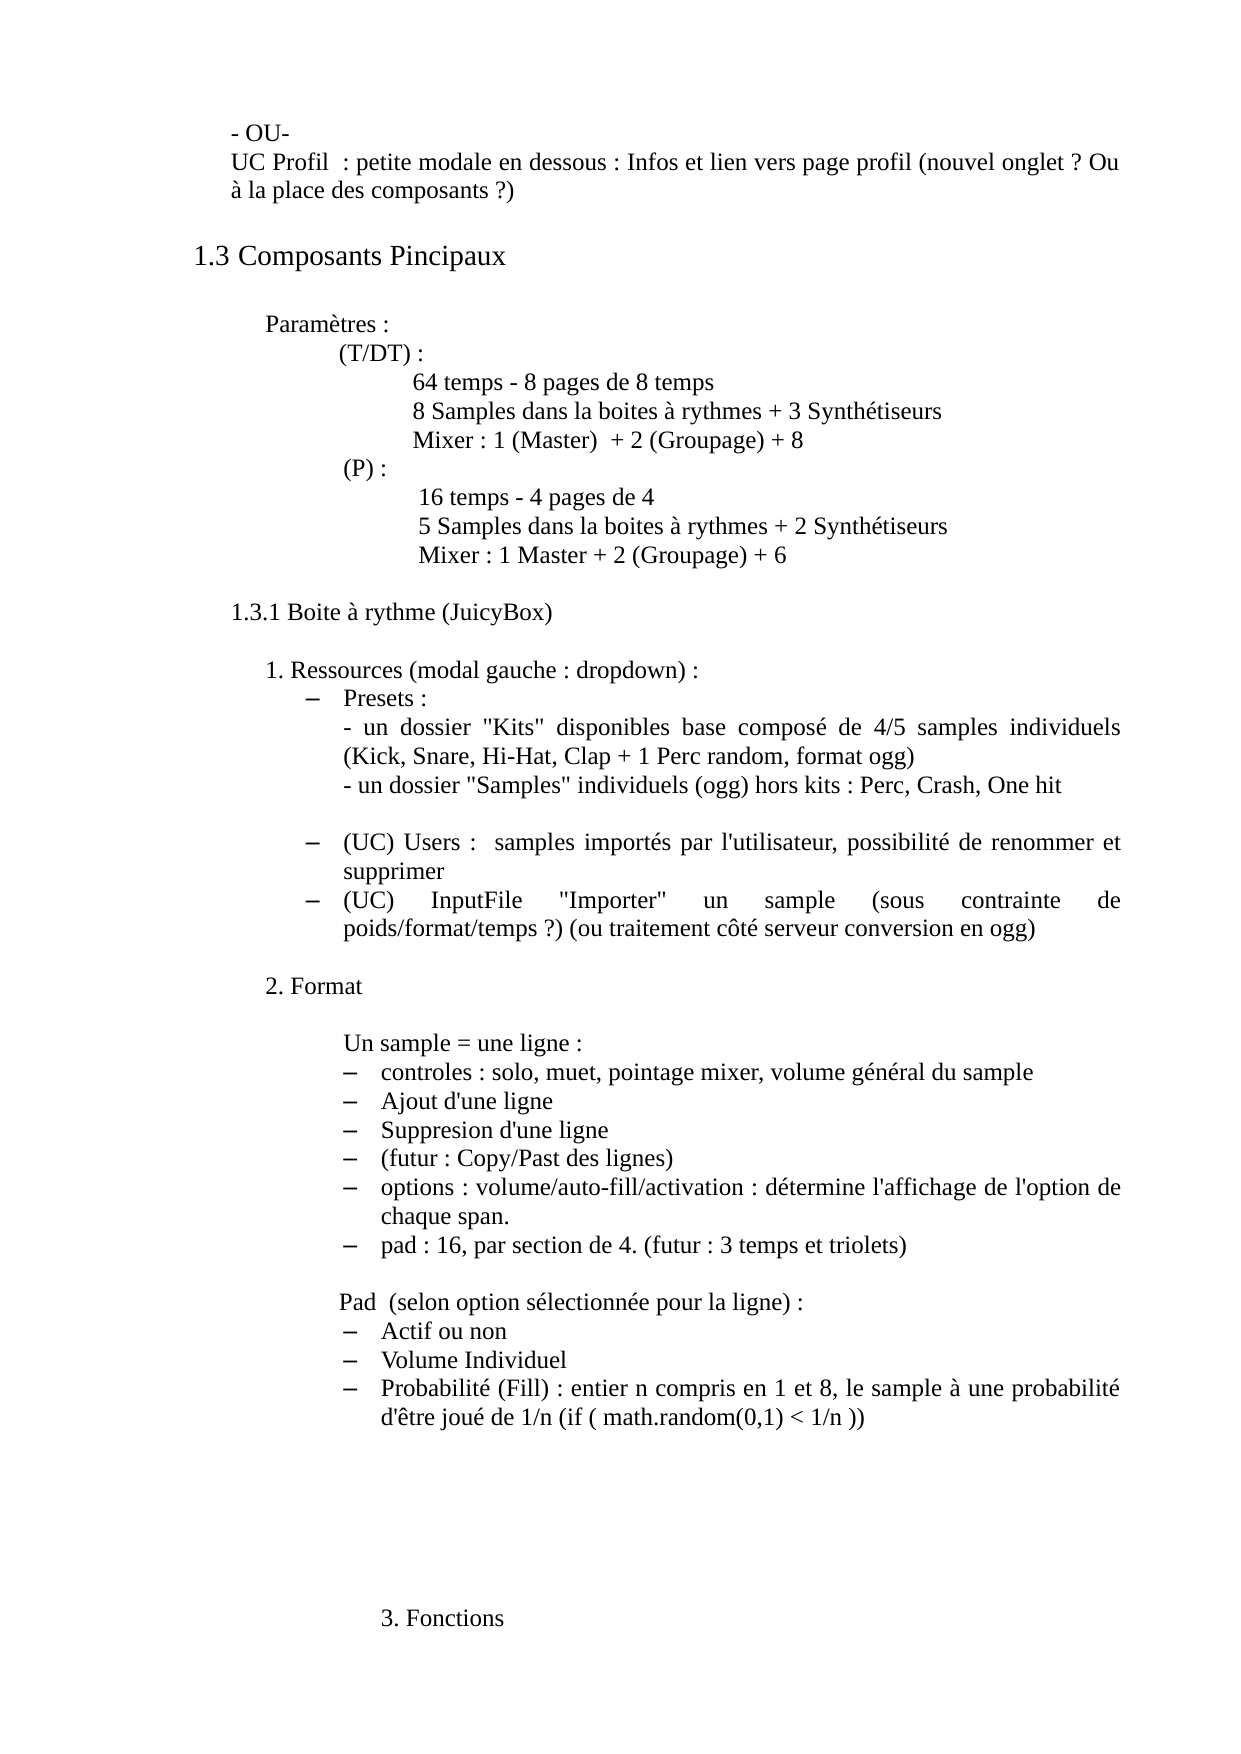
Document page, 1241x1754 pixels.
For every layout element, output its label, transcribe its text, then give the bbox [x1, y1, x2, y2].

list Presets : [306, 683, 1122, 712]
text 8 Samples dans la boites à rythmes + 3 Synthétiseurs [118, 396, 1122, 425]
text 64 temps - 8 pages de 8 temps [118, 367, 1122, 396]
list Un sample = une ligne : [306, 1028, 1122, 1057]
list 16 temps - 4 pages de 4 [381, 482, 1122, 511]
list options : volume/auto-fill/activation : détermine l'affichage de l'option de chaque span. [343, 1172, 1122, 1230]
list Probabilité (Fill) : entier n compris en 1 et 8, le sample à une probabilité d'être joué de 1/n (if ( math.random(0,1) < 1/n )) [343, 1373, 1122, 1431]
list Composants Pincipaux [193, 238, 1122, 271]
text Mixer : 1 (Master) + 2 (Groupage) + 8 [118, 425, 1122, 453]
list 5 Samples dans la boites à rythmes + 2 Synthétiseurs [381, 511, 1122, 540]
list controles : solo, muet, pointage mixer, volume général du sample [343, 1057, 1122, 1086]
list UC Profil : petite modale en dessous : Infos et lien vers page profil (nouvel onglet ? Ou à la place des composants ?) [193, 147, 1122, 204]
list 3. Fonctions [343, 1603, 1122, 1632]
list pad : 16, par section de 4. (futur : 3 temps et triolets) [343, 1230, 1122, 1258]
list Suppresion d'une ligne [343, 1115, 1122, 1143]
list - un dossier "Samples" individuels (ogg) hors kits : Perc, Crash, One hit [306, 770, 1122, 798]
list (P) : [306, 453, 1122, 482]
text (T/DT) : [118, 338, 1122, 367]
list (futur : Copy/Past des lignes) [343, 1143, 1122, 1172]
text 1. Ressources (modal gauche : dropdown) : [118, 655, 1122, 683]
list Actif ou non [343, 1316, 1122, 1345]
text 2. Format [118, 971, 1122, 1000]
list Mixer : 1 Master + 2 (Groupage) + 6 [381, 540, 1122, 568]
list - un dossier "Kits" disponibles base composé de 4/5 samples individuels (Kick, Snare, Hi-Hat, Clap + 1 Perc random, format ogg) [306, 712, 1122, 770]
text Pad (selon option sélectionnée pour la ligne) : [118, 1287, 1122, 1316]
list Volume Individuel [343, 1345, 1122, 1373]
list (UC) Users : samples importés par l'utilisateur, possibilité de renommer et supprimer [306, 827, 1122, 885]
text Paramètres : [118, 305, 1122, 338]
list 1.3.1 Boite à rythme (JuicyBox) [193, 597, 1122, 626]
list Ajout d'une ligne [343, 1086, 1122, 1115]
list (UC) InputFile "Importer" un sample (sous contrainte de poids/format/temps ?) (ou traitement côté serveur conversion en ogg) [306, 885, 1122, 942]
list - OU- [193, 118, 1122, 147]
